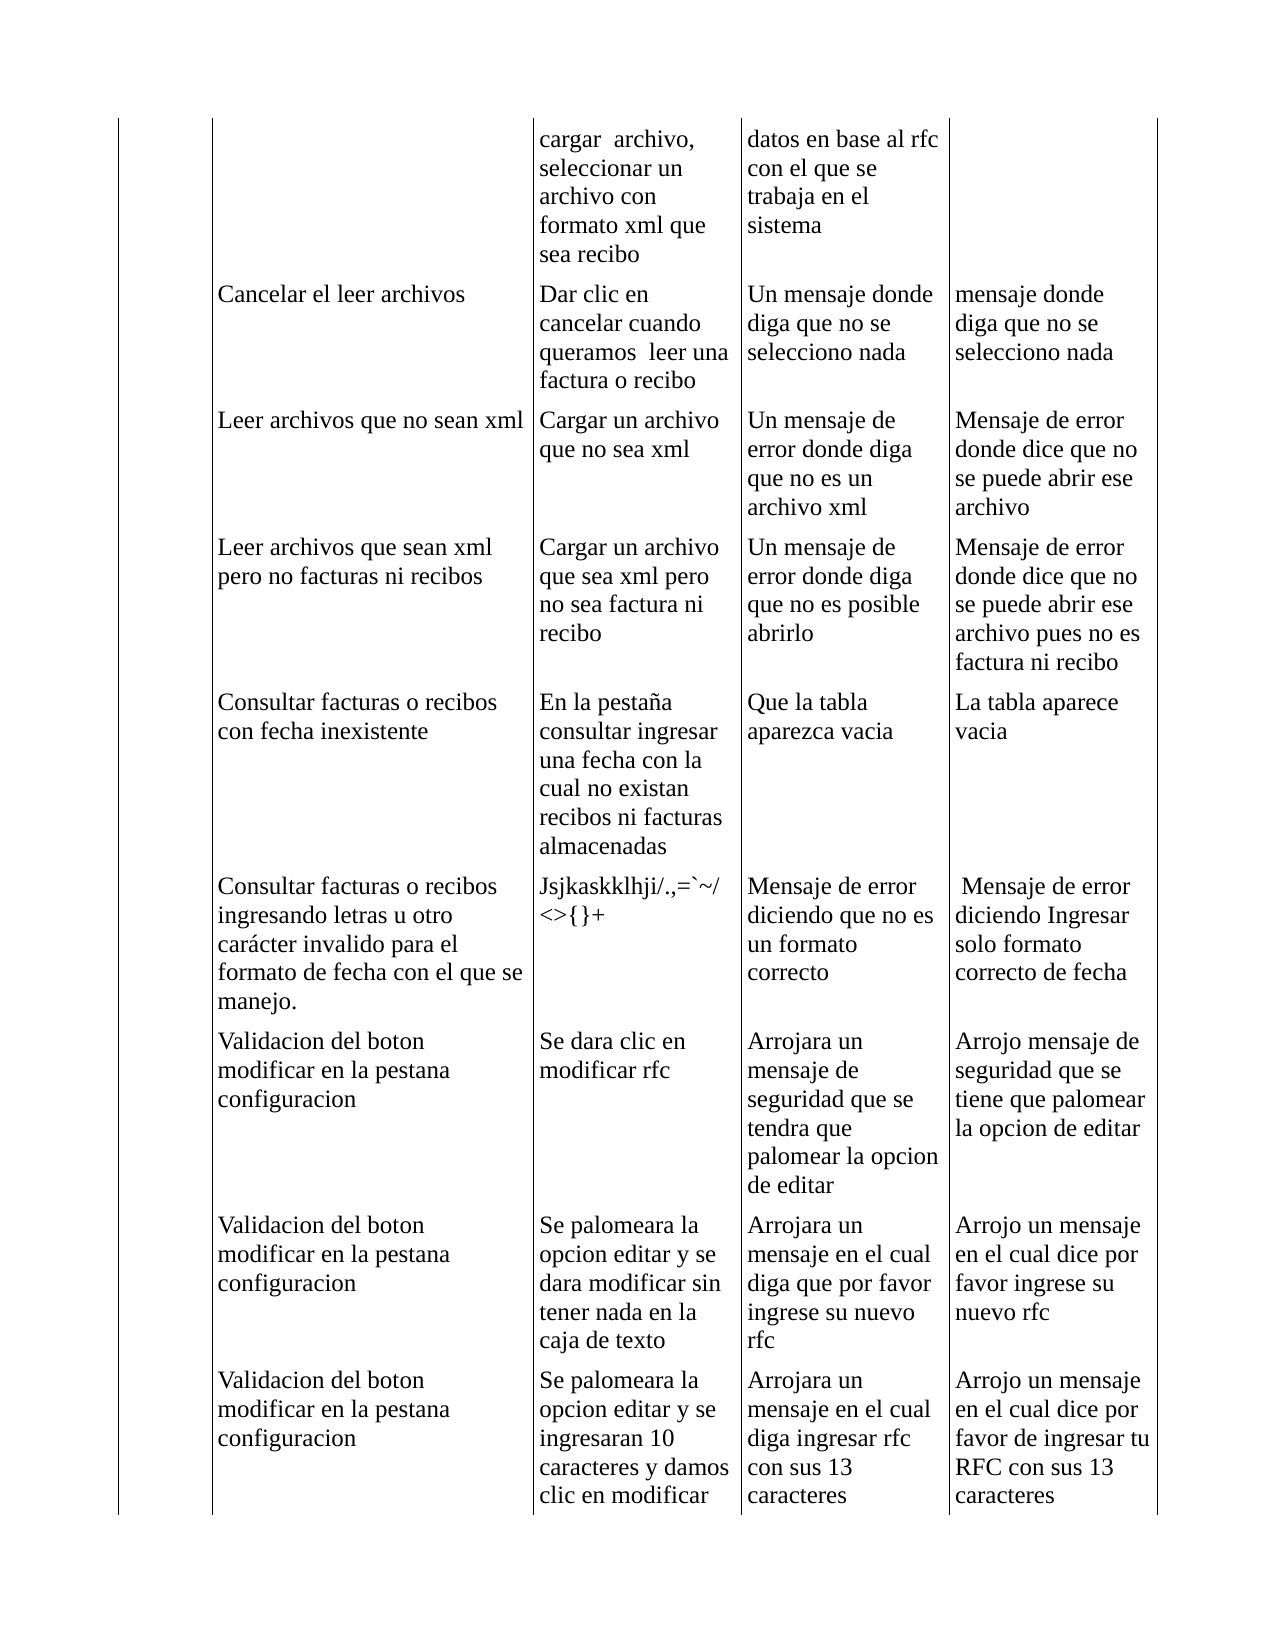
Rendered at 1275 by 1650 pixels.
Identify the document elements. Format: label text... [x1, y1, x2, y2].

table_cell Validacion del boton modificar en la pestana configuracion [213, 1021, 533, 1204]
table_cell Cargar un archivo que no sea xml [534, 400, 741, 526]
table_cell [119, 1205, 212, 1360]
table_cell [950, 118, 1157, 273]
table_cell datos en base al rfc con el que se trabaja en el sistema [742, 118, 949, 273]
table_cell Arrojara un mensaje en el cual diga ingresar rfc con sus 13 caracteres [742, 1360, 949, 1515]
table_cell [119, 526, 212, 681]
table_cell Consultar facturas o recibos con fecha inexistente [213, 681, 533, 865]
table_cell Validacion del boton modificar en la pestana configuracion [213, 1205, 533, 1360]
table_cell cargar archivo, seleccionar un archivo con formato xml que sea recibo [534, 118, 741, 273]
table_cell [119, 681, 212, 865]
table_cell [119, 865, 212, 1021]
table_cell mensaje donde diga que no se selecciono nada [950, 273, 1157, 400]
table_cell Consultar facturas o recibos ingresando letras u otro carácter invalido para el formato de fecha con el que se manejo. [213, 865, 533, 1021]
table_cell Validacion del boton modificar en la pestana configuracion [213, 1360, 533, 1515]
table_cell Que la tabla aparezca vacia [742, 681, 949, 865]
table_cell Arrojo mensaje de seguridad que se tiene que palomear la opcion de editar [950, 1021, 1157, 1204]
table_cell Dar clic en cancelar cuando queramos leer una factura o recibo [534, 273, 741, 400]
table_cell [119, 118, 212, 273]
table_cell Leer archivos que sean xml pero no facturas ni recibos [213, 526, 533, 681]
table_cell La tabla aparece vacia [950, 681, 1157, 865]
table_cell Mensaje de error diciendo Ingresar solo formato correcto de fecha [950, 865, 1157, 1021]
table_cell [119, 400, 212, 526]
table_cell Jsjkaskklhji/.,=`~/<>{}+ [534, 865, 741, 1021]
table_cell [119, 273, 212, 400]
table_cell Mensaje de error donde dice que no se puede abrir ese archivo pues no es factura ni recibo [950, 526, 1157, 681]
table_cell [119, 1021, 212, 1204]
table_cell Un mensaje donde diga que no se selecciono nada [742, 273, 949, 400]
table_cell [213, 118, 533, 273]
table_cell Arrojo un mensaje en el cual dice por favor ingrese su nuevo rfc [950, 1205, 1157, 1360]
table_cell Cargar un archivo que sea xml pero no sea factura ni recibo [534, 526, 741, 681]
table_cell Un mensaje de error donde diga que no es posible abrirlo [742, 526, 949, 681]
table_cell Se dara clic en modificar rfc [534, 1021, 741, 1204]
table_cell [119, 1360, 212, 1515]
table_cell Arrojara un mensaje en el cual diga que por favor ingrese su nuevo rfc [742, 1205, 949, 1360]
table_cell Se palomeara la opcion editar y se dara modificar sin tener nada en la caja de texto [534, 1205, 741, 1360]
table_cell Leer archivos que no sean xml [213, 400, 533, 526]
table_cell Se palomeara la opcion editar y se ingresaran 10 caracteres y damos clic en modificar [534, 1360, 741, 1515]
table_cell Arrojara un mensaje de seguridad que se tendra que palomear la opcion de editar [742, 1021, 949, 1204]
table_cell Un mensaje de error donde diga que no es un archivo xml [742, 400, 949, 526]
table_cell Cancelar el leer archivos [213, 273, 533, 400]
table_cell Mensaje de error donde dice que no se puede abrir ese archivo [950, 400, 1157, 526]
table_cell En la pestaña consultar ingresar una fecha con la cual no existan recibos ni facturas almacenadas [534, 681, 741, 865]
table_cell Mensaje de error diciendo que no es un formato correcto [742, 865, 949, 1021]
table_cell Arrojo un mensaje en el cual dice por favor de ingresar tu RFC con sus 13 caracteres [950, 1360, 1157, 1515]
